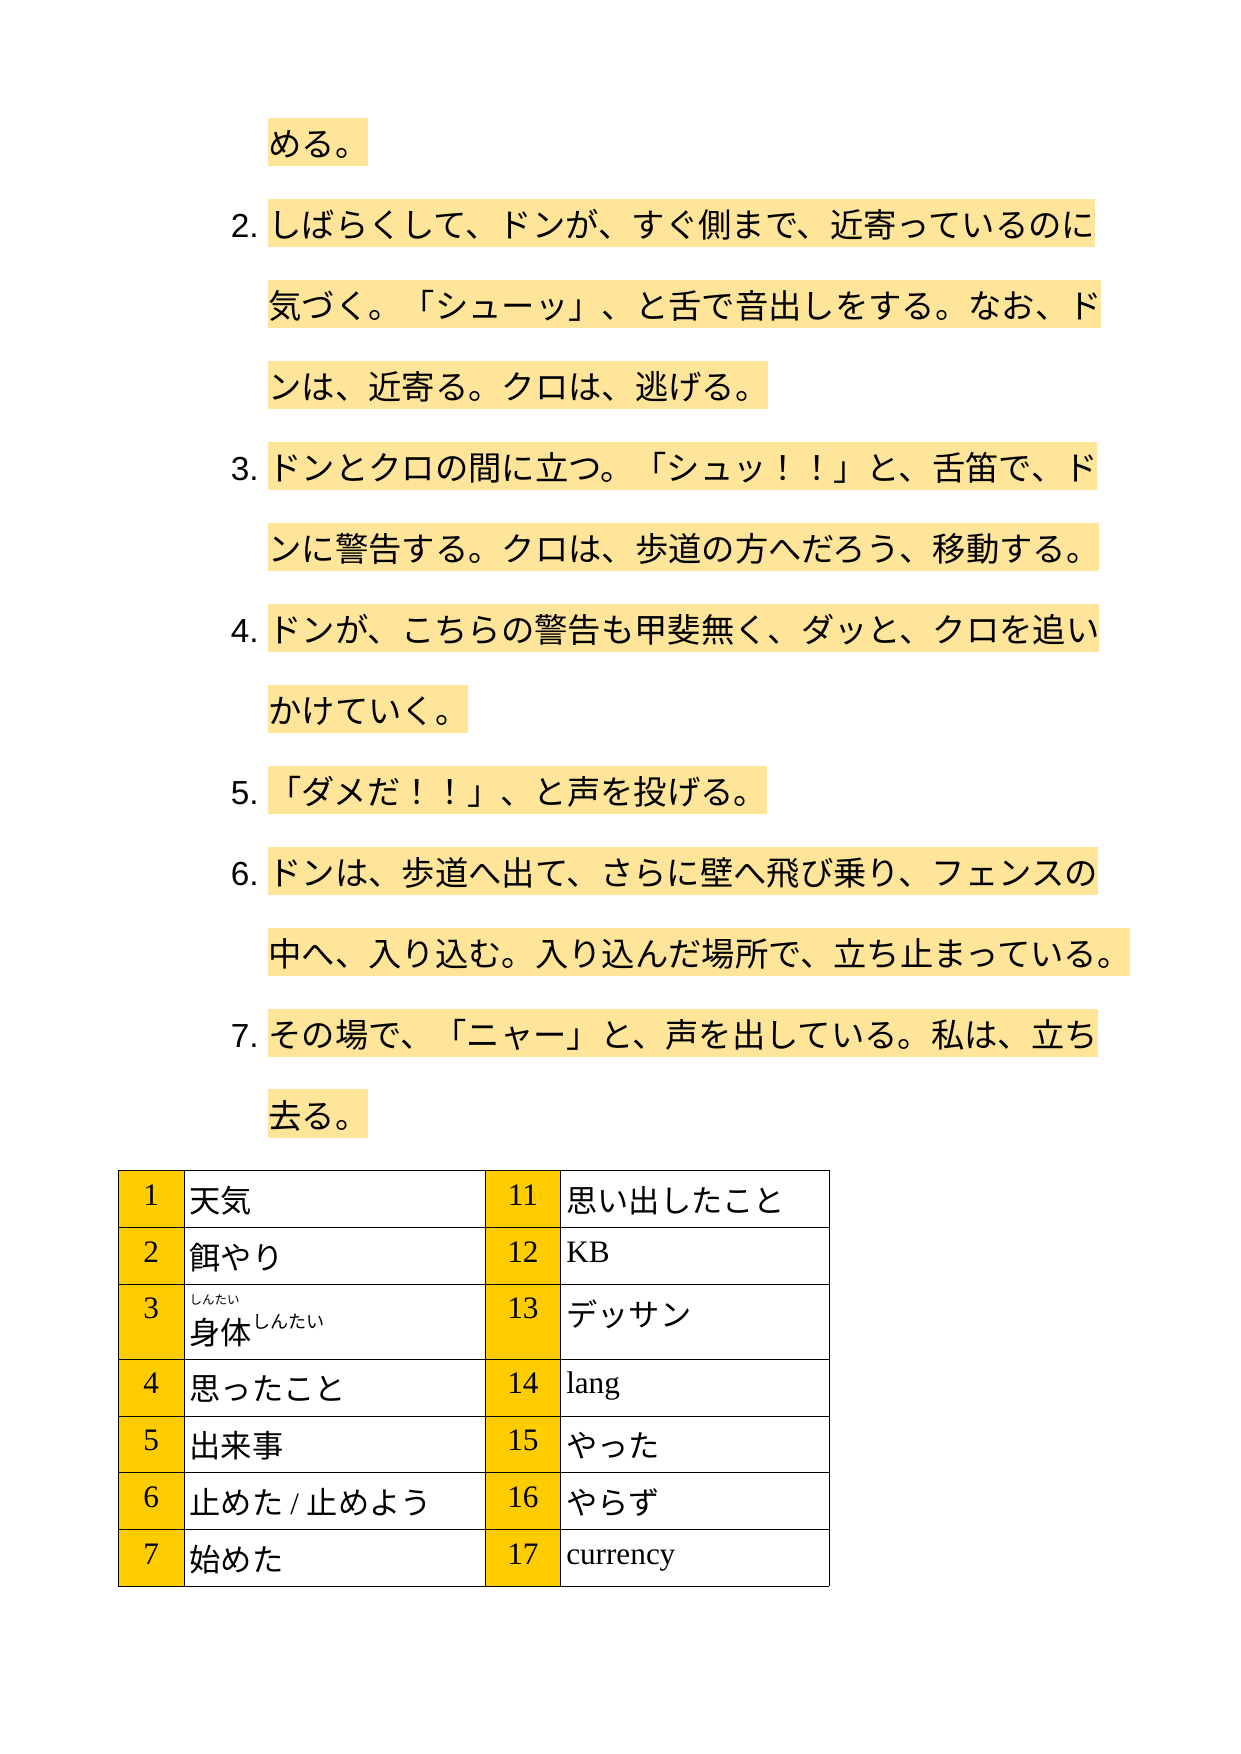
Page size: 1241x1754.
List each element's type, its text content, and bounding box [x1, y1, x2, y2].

table_cell 12 [486, 1228, 560, 1284]
table_cell 3 [119, 1285, 184, 1359]
table_cell 6 [119, 1473, 184, 1529]
list クロを、擁壁の、歩道側へ誘導する。ドンは、擁壁から飛び降りる。クロを、掴みながら、下ろす。ドンは、少し離れたところで、寝そべっている。クロの腰摩り、始める。 [231, 118, 1122, 166]
table_header 天気 [185, 1171, 485, 1227]
table_header 思い出したこと [561, 1171, 829, 1227]
table_cell 17 [486, 1530, 560, 1586]
table_cell 15 [486, 1417, 560, 1472]
list ドンが、こちらの警告も甲斐無く、ダッと、クロを追いかけていく。 [231, 604, 1122, 733]
table_header 1 [119, 1171, 184, 1227]
list その場で、「ニャー」と、声を出している。私は、立ち去る。 [231, 1008, 1122, 1138]
table_cell 4 [119, 1360, 184, 1416]
table_cell 16 [486, 1473, 560, 1529]
table_cell 止めた / 止めよう [185, 1473, 485, 1529]
list しばらくして、ドンが、すぐ側まで、近寄っているのに気づく。「シューッ」、と舌で音出しをする。なお、ドンは、近寄る。クロは、逃げる。 [231, 199, 1122, 409]
table_cell 餌やり [185, 1228, 485, 1284]
table_cell 思ったこと [185, 1360, 485, 1416]
table_cell currency [561, 1530, 829, 1586]
table_cell 2 [119, 1228, 184, 1284]
table_cell 5 [119, 1417, 184, 1472]
list ドンとクロの間に立つ。「シュッ！！」と、舌笛で、ドンに警告する。クロは、歩道の方へだろう、移動する。 [231, 442, 1122, 571]
table_cell lang [561, 1360, 829, 1416]
table_cell 出来事 [185, 1417, 485, 1472]
list ドンは、歩道へ出て、さらに壁へ飛び乗り、フェンスの中へ、入り込む。入り込んだ場所で、立ち止まっている。 [231, 847, 1122, 976]
table_cell 身体しんたいしんたい [185, 1285, 485, 1359]
table_cell デッサン [561, 1285, 829, 1359]
table_cell 7 [119, 1530, 184, 1586]
list 「ダメだ！！」、と声を投げる。 [231, 766, 1122, 814]
table_cell やった [561, 1417, 829, 1472]
table_header 11 [486, 1171, 560, 1227]
table_cell 13 [486, 1285, 560, 1359]
table_cell 14 [486, 1360, 560, 1416]
table_cell 始めた [185, 1530, 485, 1586]
table_cell やらず [561, 1473, 829, 1529]
table_cell KB [561, 1228, 829, 1284]
